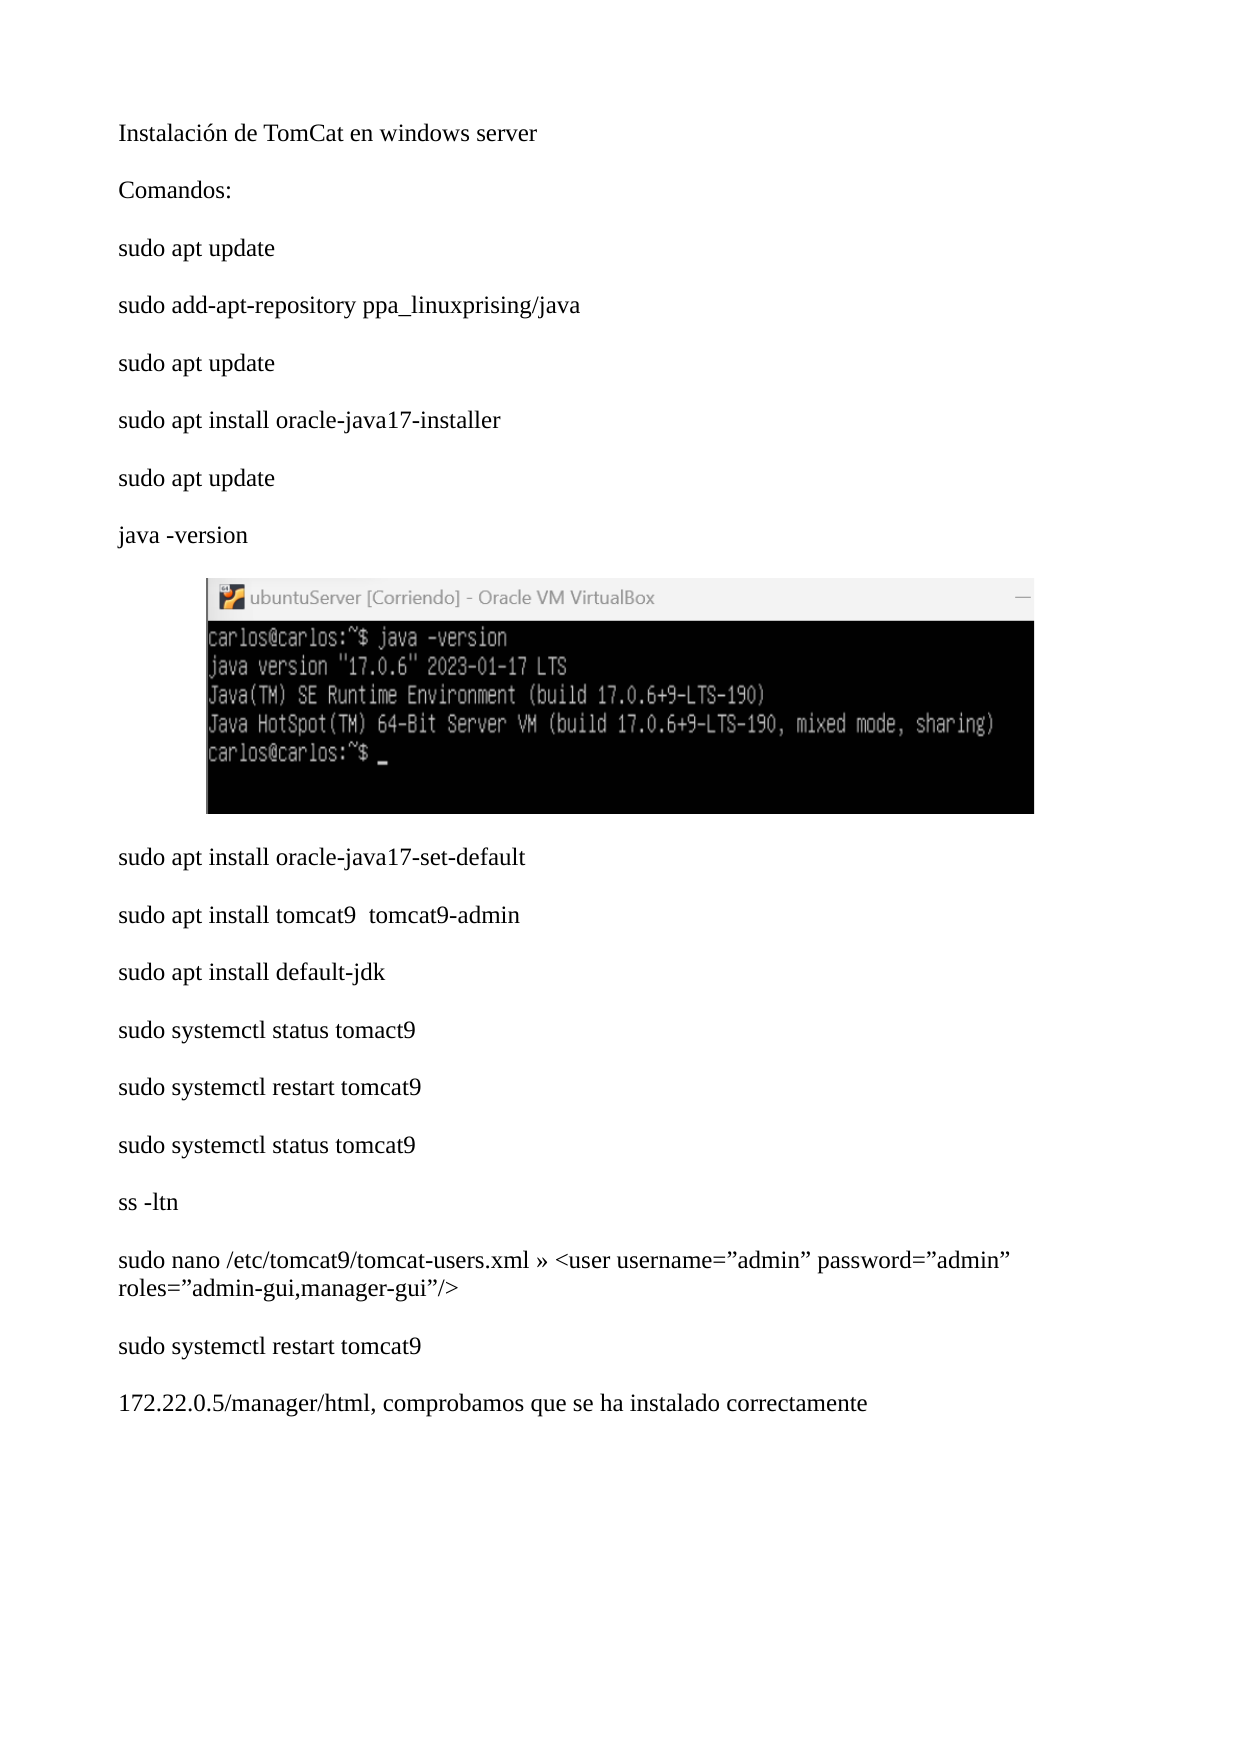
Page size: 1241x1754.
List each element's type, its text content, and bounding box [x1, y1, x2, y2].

text sudo apt install oracle-java17-installer [118, 406, 1122, 434]
picture [206, 578, 1035, 814]
text sudo apt install oracle-java17-set-default [118, 842, 1122, 871]
text 172.22.0.5/manager/html, comprobamos que se ha instalado correctamente [118, 1388, 1122, 1417]
text sudo systemctl status tomact9 [118, 1015, 1122, 1043]
text java -version [118, 521, 1122, 549]
text sudo systemctl restart tomcat9 [118, 1331, 1122, 1360]
text sudo apt update [118, 233, 1122, 262]
text sudo systemctl status tomcat9 [118, 1130, 1122, 1158]
text sudo apt update [118, 348, 1122, 377]
text sudo apt update [118, 463, 1122, 492]
text Comandos: [118, 176, 1122, 204]
text sudo nano /etc/tomcat9/tomcat-users.xml » <user username=”admin” password=”admin” roles=”admin-gui,manager-gui”/> [118, 1245, 1122, 1302]
text sudo add-apt-repository ppa_linuxprising/java [118, 291, 1122, 319]
text ss -ltn [118, 1187, 1122, 1216]
text sudo apt install tomcat9 tomcat9-admin [118, 900, 1122, 928]
text Instalación de TomCat en windows server [118, 118, 1122, 147]
text sudo apt install default-jdk [118, 957, 1122, 986]
text sudo systemctl restart tomcat9 [118, 1072, 1122, 1101]
